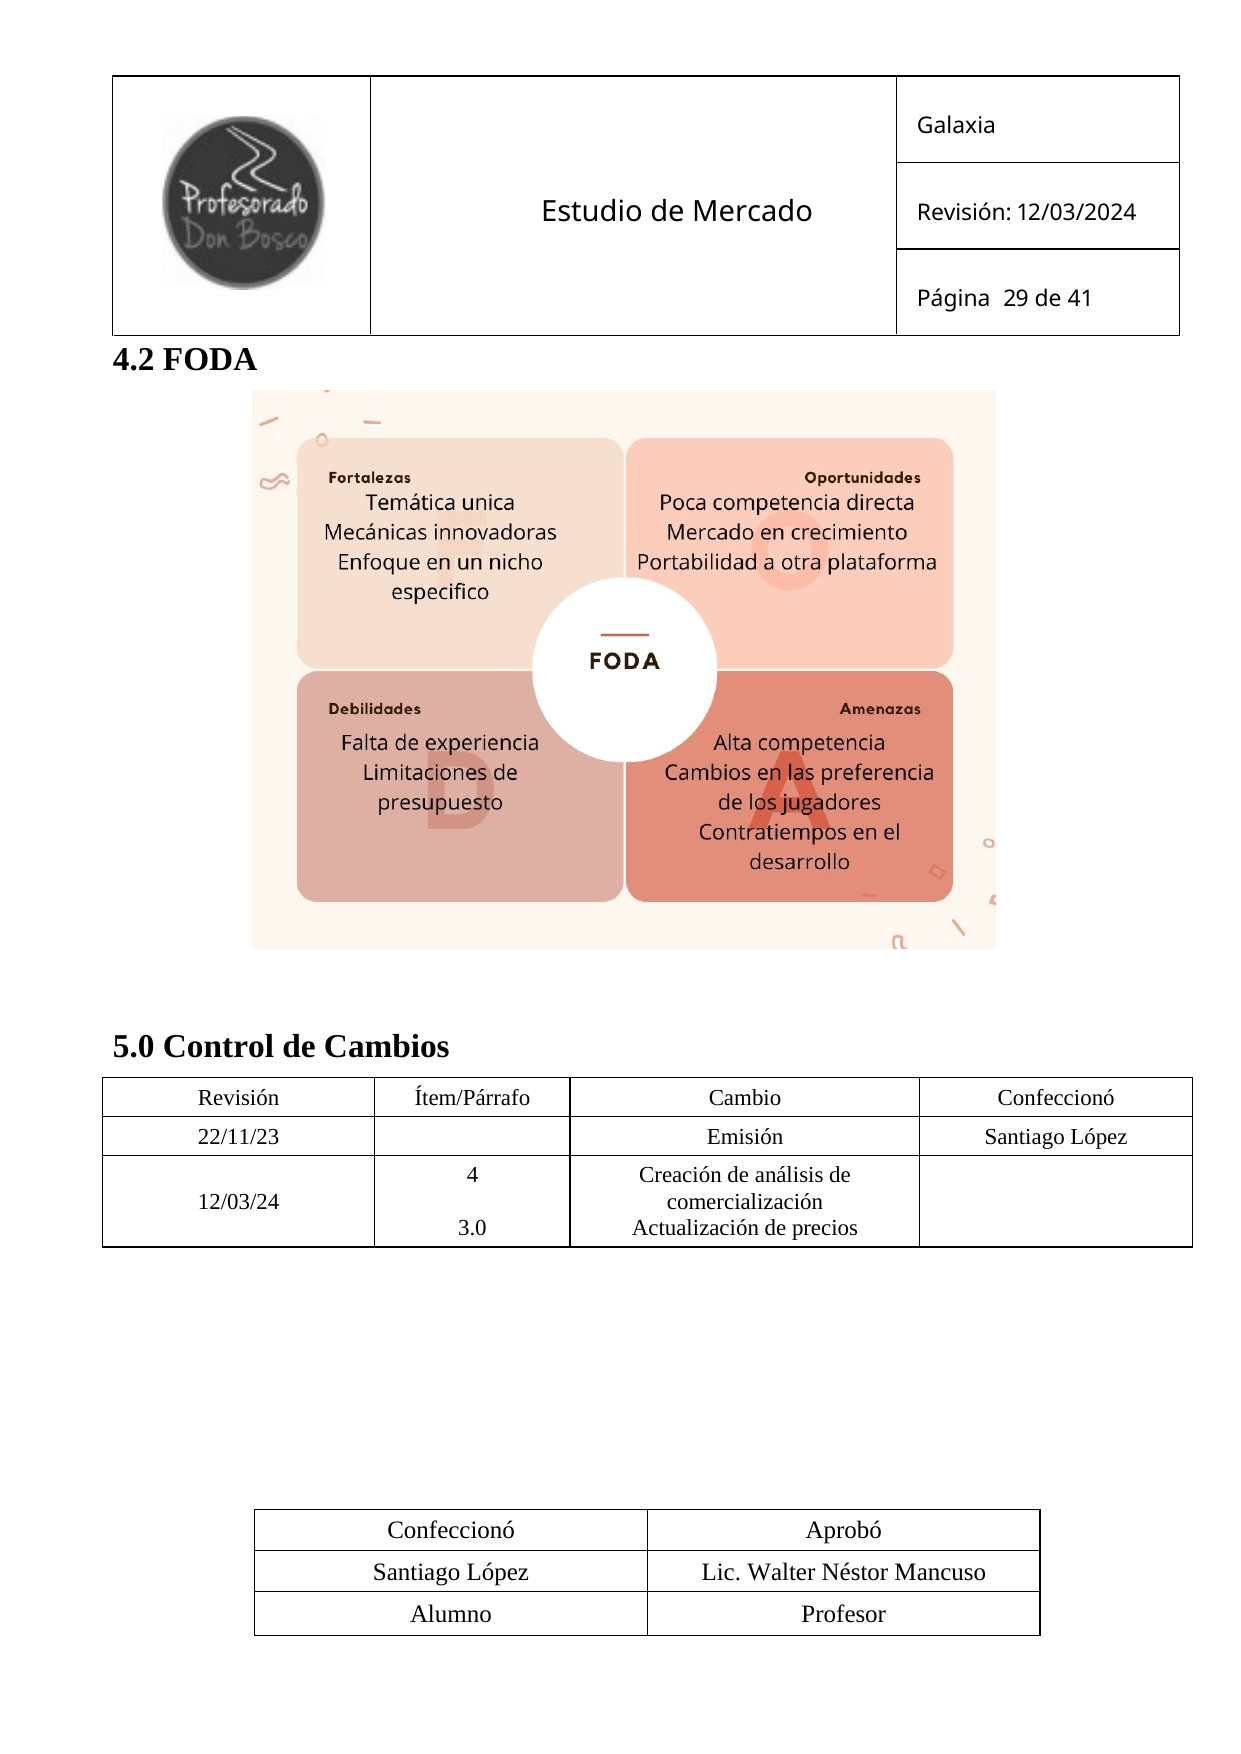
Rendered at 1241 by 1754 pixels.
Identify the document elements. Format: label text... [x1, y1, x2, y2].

table_header Ítem/Párrafo [375, 1078, 569, 1116]
table_cell 4 3.0 [375, 1156, 569, 1246]
table_cell Emisión [571, 1117, 919, 1155]
table_header Revisión [103, 1078, 374, 1116]
table_cell Santiago López [920, 1117, 1192, 1155]
subtitle 4.2 FODA [113, 339, 1192, 378]
table_cell [375, 1117, 569, 1155]
table_cell Creación de análisis de comercialización Actualización de precios [571, 1156, 919, 1246]
subtitle 5.0 Control de Cambios [113, 1026, 1192, 1064]
table_cell 22/11/23 [103, 1117, 374, 1155]
table_cell [920, 1156, 1192, 1246]
table_cell 12/03/24 [103, 1156, 374, 1246]
table_header Cambio [571, 1078, 919, 1116]
table_header Confeccionó [920, 1078, 1192, 1116]
picture [252, 390, 997, 949]
